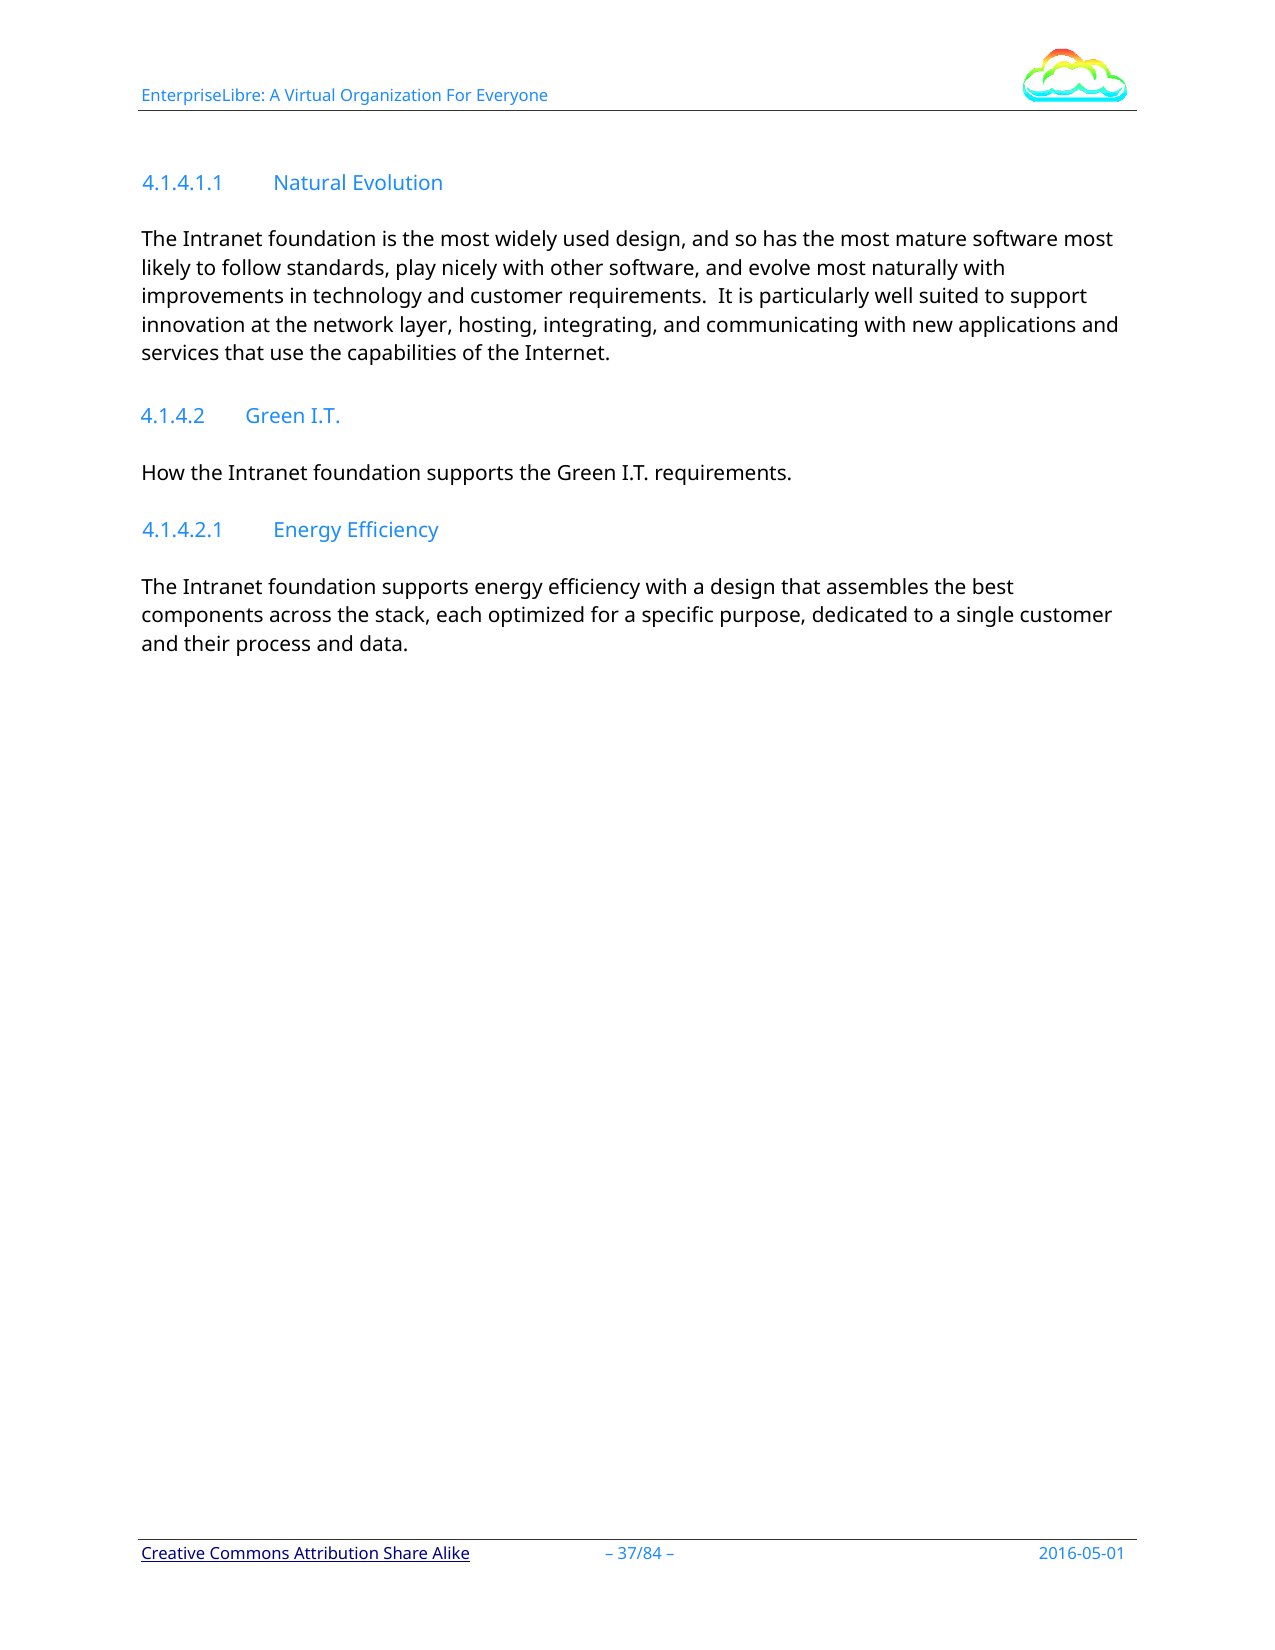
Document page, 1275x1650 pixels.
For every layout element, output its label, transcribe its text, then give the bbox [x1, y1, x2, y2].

text The Intranet foundation is the most widely used design, and so has the most mature software most likely to follow standards, play nicely with other software, and evolve most naturally with improvements in technology and customer requirements. It is particularly well suited to support innovation at the network layer, hosting, integrating, and communicating with new applications and services that use the capabilities of the Internet. [141, 224, 1134, 367]
subtitle Green I.T. [135, 401, 1134, 429]
subtitle Energy Efficiency [137, 515, 1134, 543]
picture [1022, 47, 1128, 102]
text How the Intranet foundation supports the Green I.T. requirements. [141, 458, 1134, 486]
text The Intranet foundation supports energy efficiency with a design that assembles the best components across the stack, each optimized for a specific purpose, dedicated to a single customer and their process and data. [141, 572, 1134, 657]
subtitle Natural Evolution [137, 168, 1134, 196]
